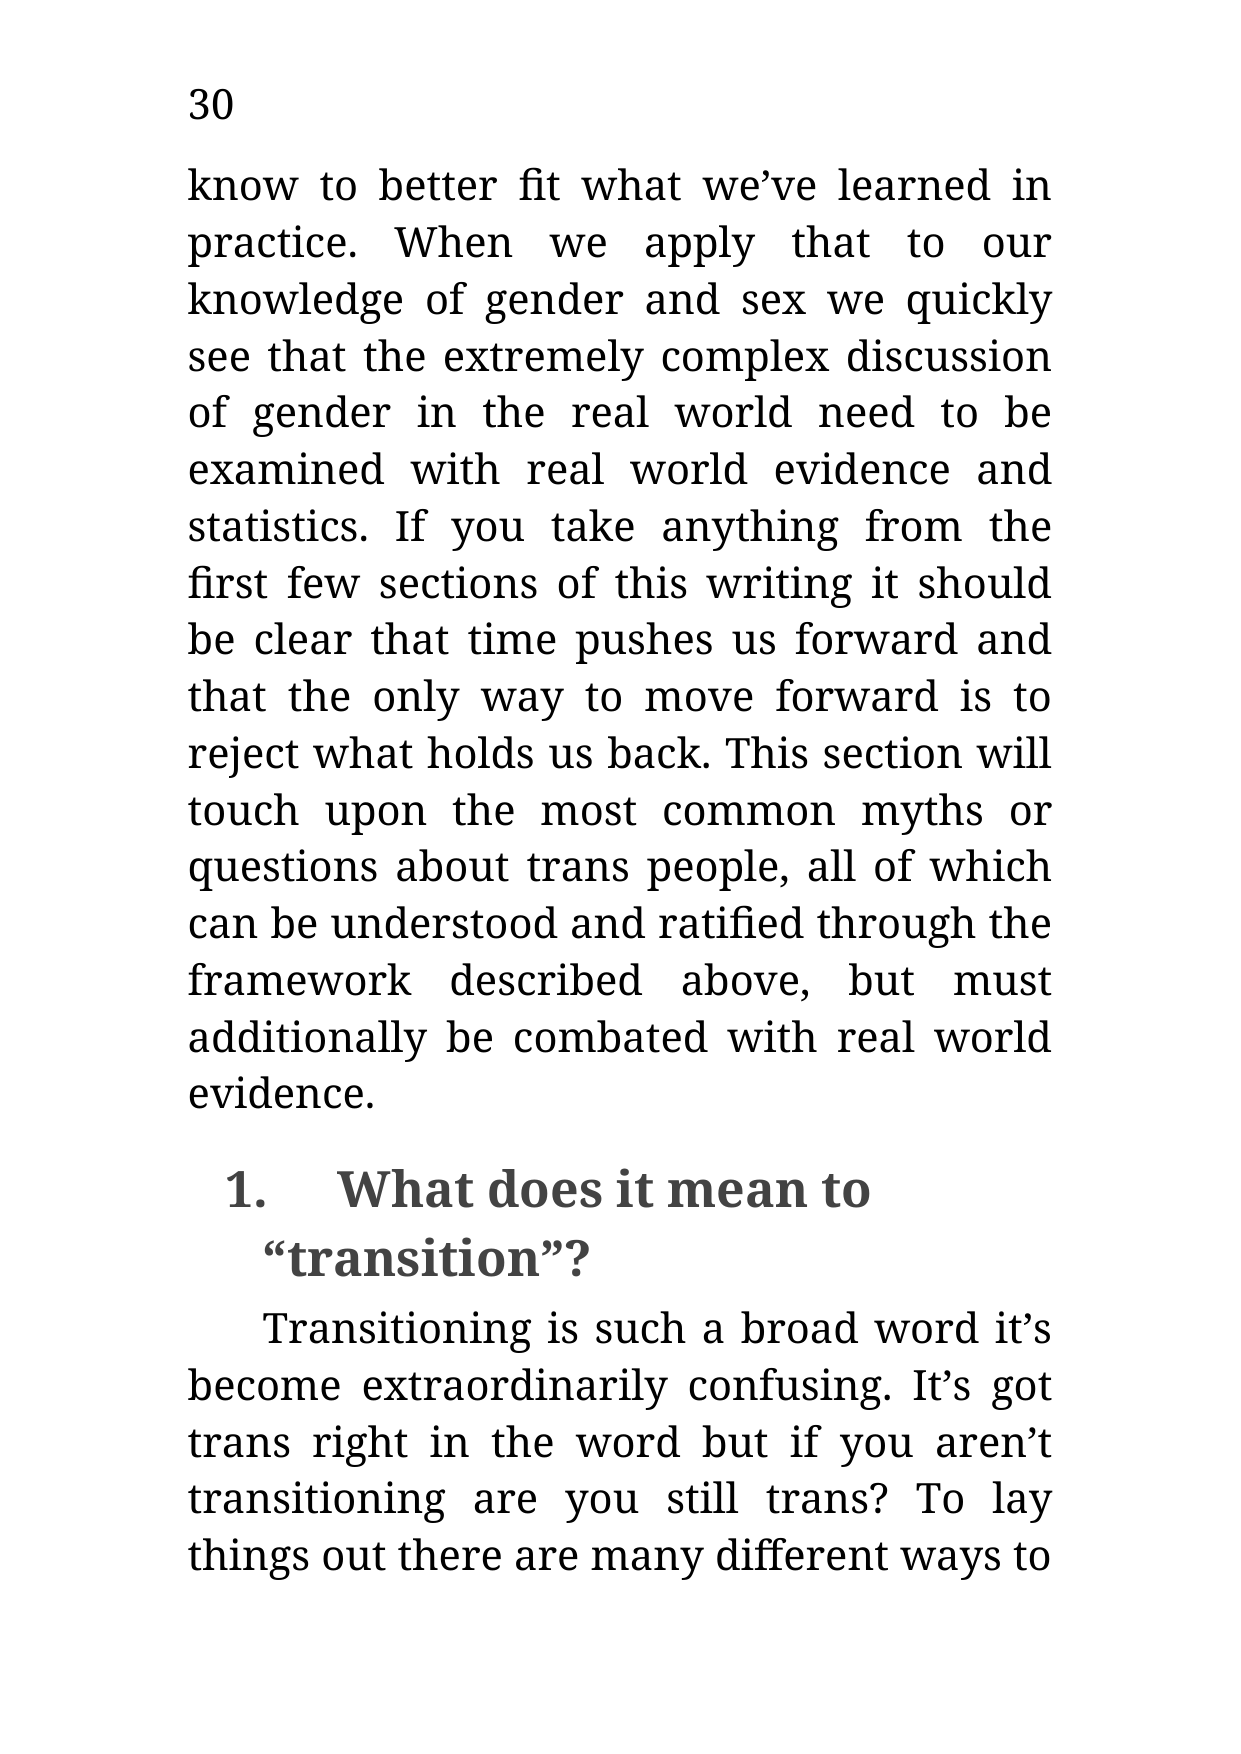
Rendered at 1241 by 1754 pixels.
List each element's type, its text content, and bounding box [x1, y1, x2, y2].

text Transitioning is such a broad word it’s become extraordinarily confusing. It’s got trans right in the word but if you aren’t transitioning are you still trans? To lay things out there are many different ways to [187, 1299, 1053, 1583]
text know to better fit what we’ve learned in practice. When we apply that to our knowledge of gender and sex we quickly see that the extremely complex discussion of gender in the real world need to be examined with real world evidence and statistics. If you take anything from the first few sections of this writing it should be clear that time pushes us forward and that the only way to move forward is to reject what holds us back. This section will touch upon the most common myths or questions about trans people, all of which can be understood and ratified through the framework described above, but must additionally be combated with real world evidence. [187, 156, 1053, 1121]
subtitle What does it mean to “transition”? [225, 1154, 1053, 1291]
